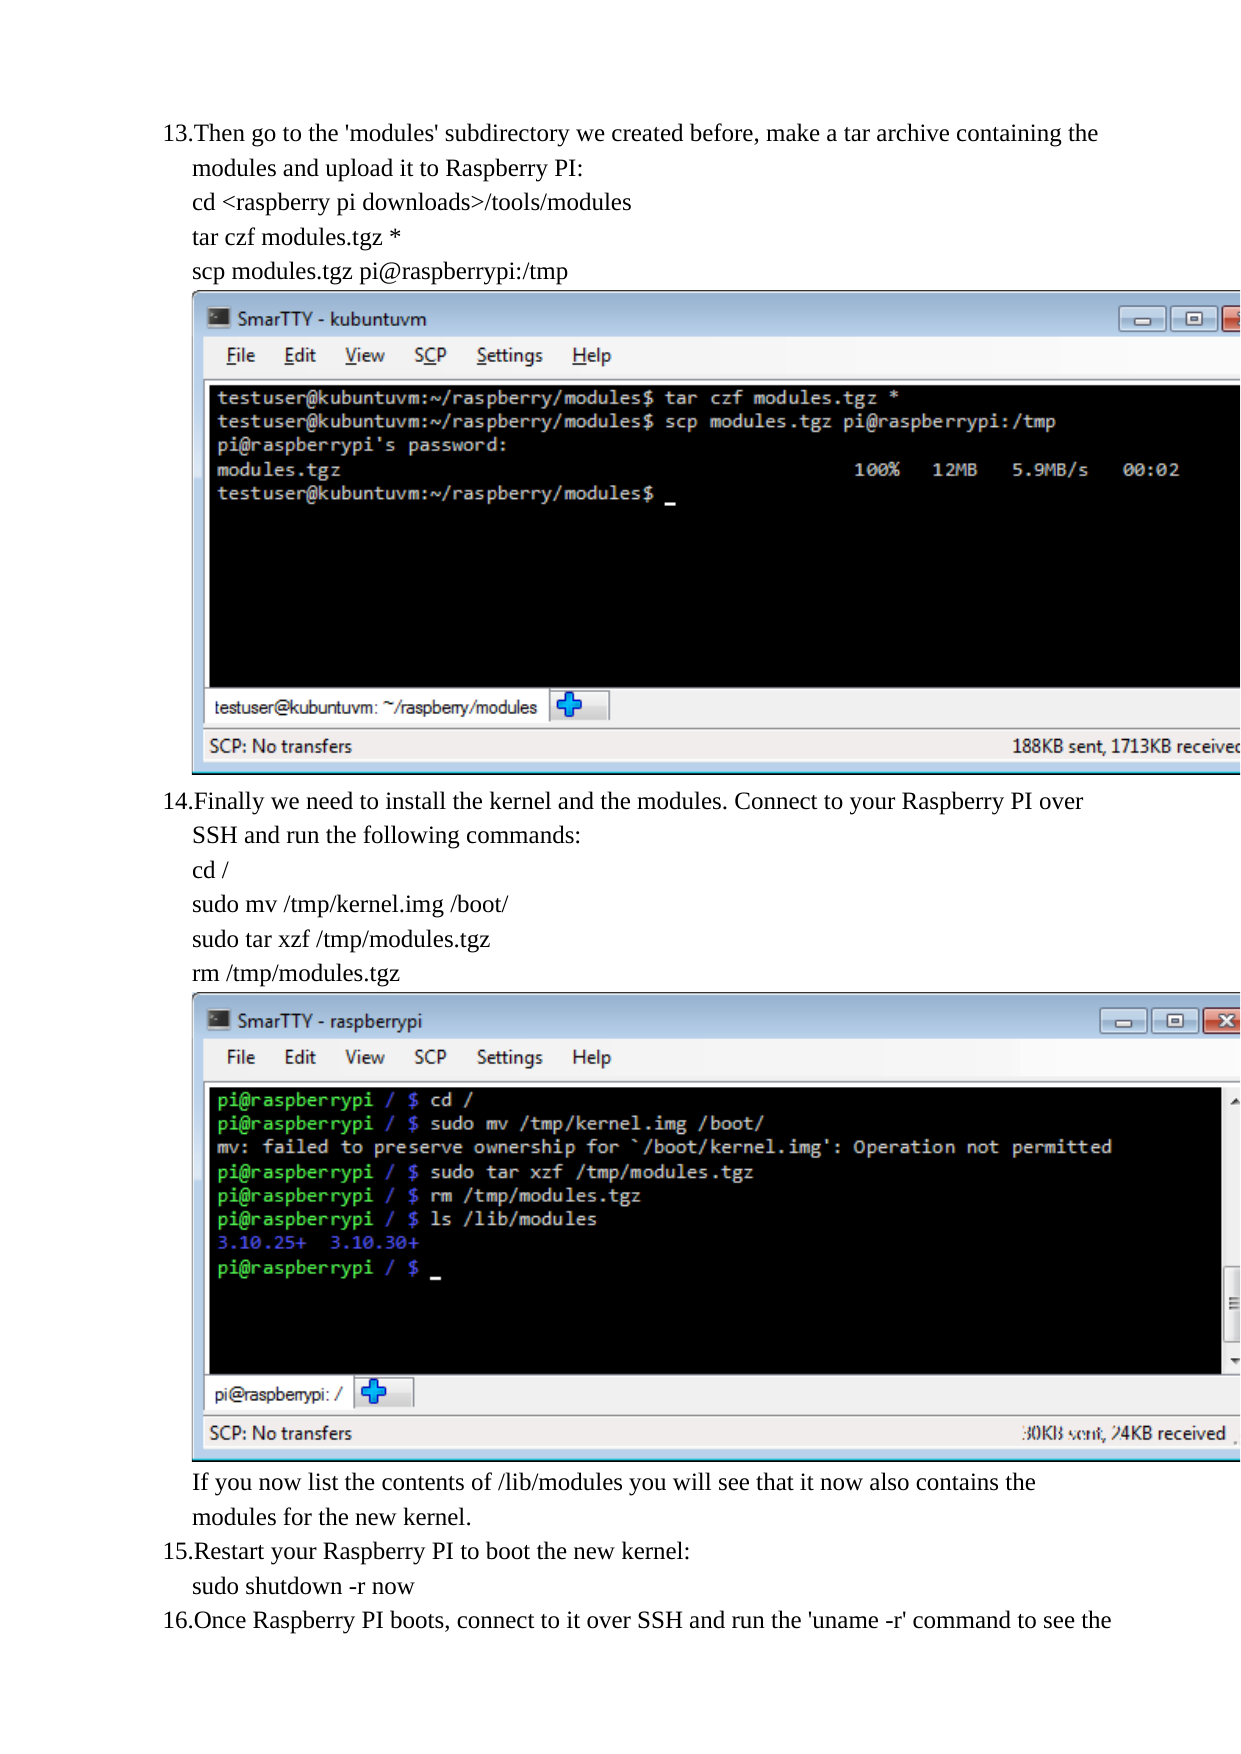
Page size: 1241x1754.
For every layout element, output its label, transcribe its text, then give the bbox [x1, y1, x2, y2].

list Once Raspberry PI boots, connect to it over SSH and run the 'uname -r' command to see the [162, 1605, 1122, 1634]
list cd / sudo mv /tmp/kernel.img /boot/ sudo tar xzf /tmp/modules.tgz rm /tmp/modules.tgz [162, 855, 1122, 987]
list Restart your Raspberry PI to boot the new kernel: [162, 1536, 1122, 1565]
picture [191, 290, 1241, 775]
list Finally we need to install the kernel and the modules. Connect to your Raspberry PI over SSH and run the following commands: [162, 786, 1122, 849]
picture [191, 992, 1241, 1462]
list If you now list the contents of /lib/modules you will see that it now also contains the modules for the new kernel. [162, 993, 1122, 1531]
list sudo shutdown -r now [162, 1571, 1122, 1599]
list cd <raspberry pi downloads>/tools/modules tar czf modules.tgz * scp modules.tgz pi@raspberrypi:/tmp [162, 187, 1122, 285]
list Then go to the 'modules' subdirectory we created before, make a tar archive containing the modules and upload it to Raspberry PI: [162, 118, 1122, 181]
